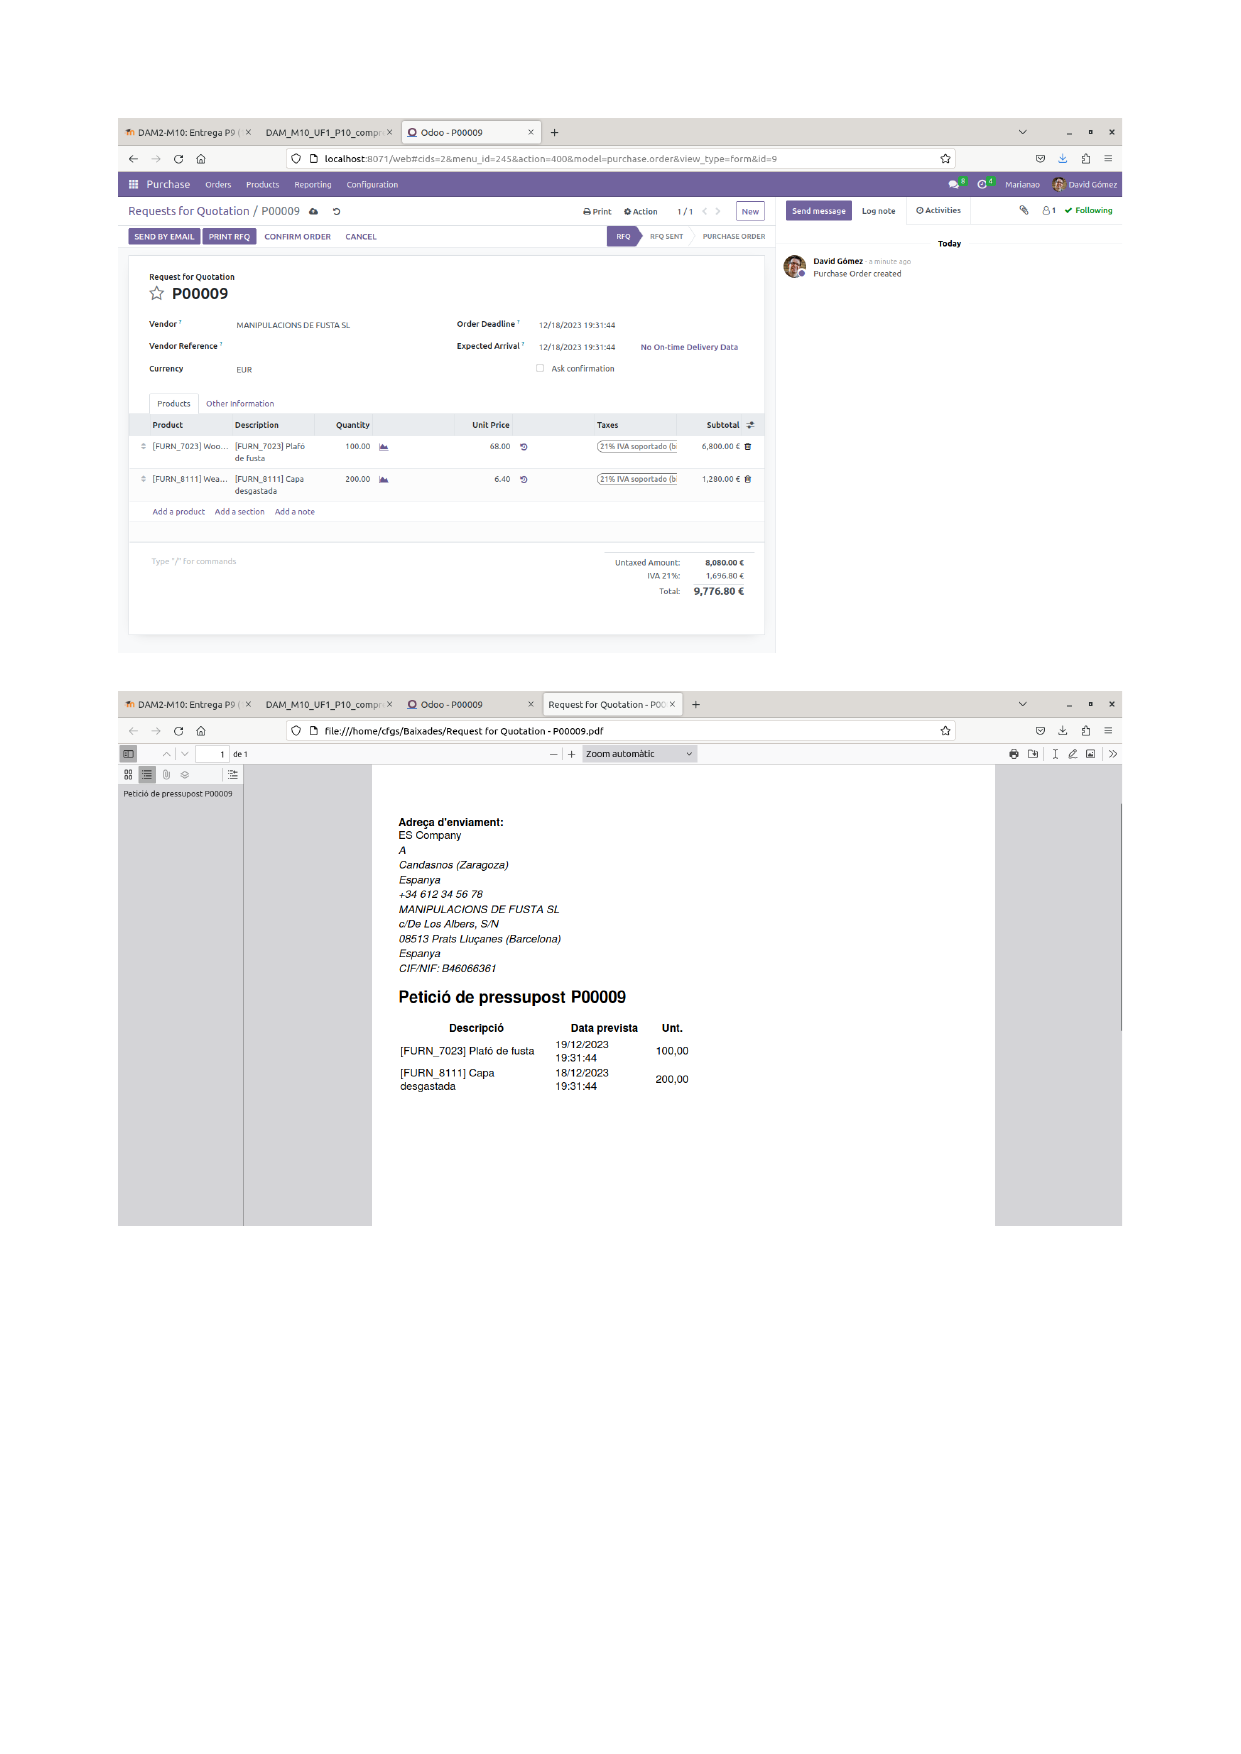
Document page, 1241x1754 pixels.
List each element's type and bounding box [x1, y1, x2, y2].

picture [118, 118, 1123, 653]
picture [118, 691, 1123, 1226]
